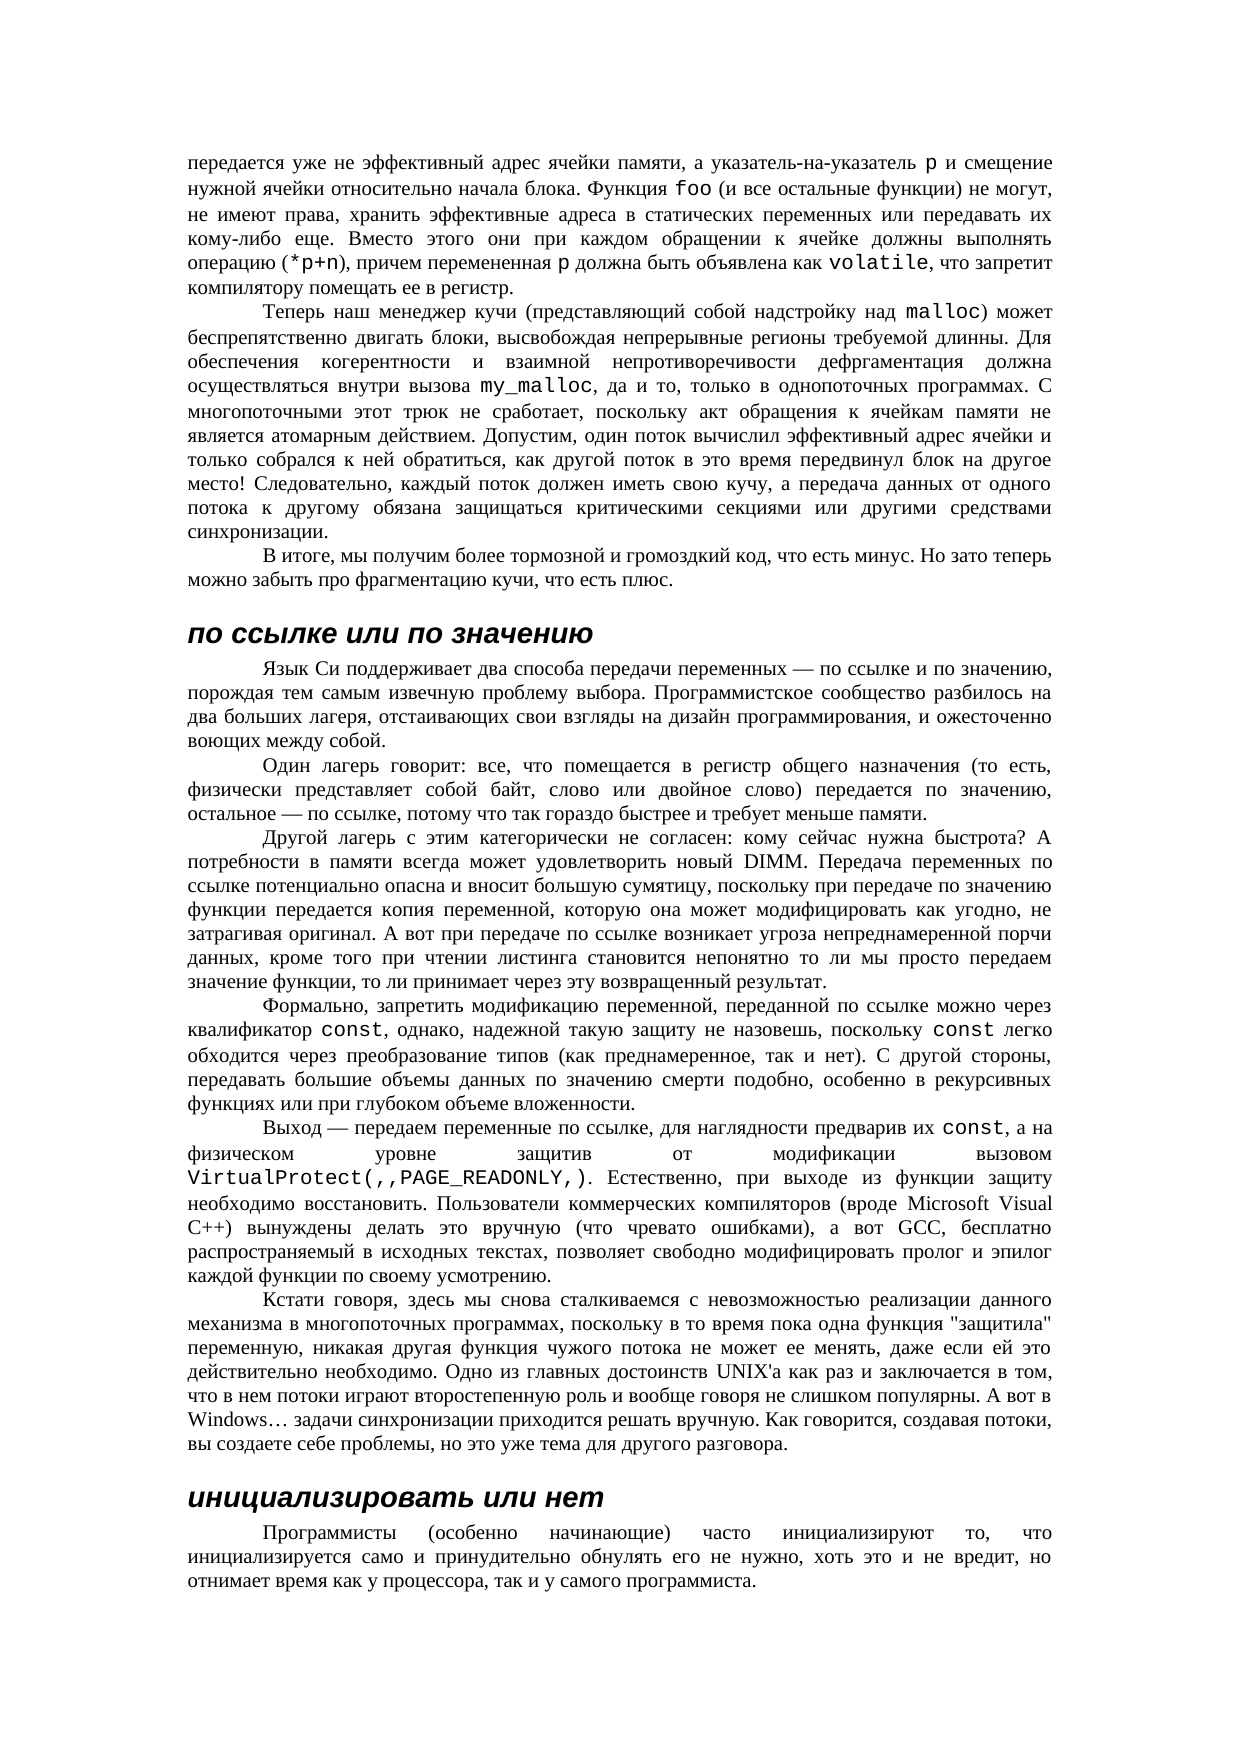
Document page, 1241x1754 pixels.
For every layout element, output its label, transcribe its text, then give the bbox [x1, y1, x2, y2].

text Программисты (особенно начинающие) часто инициализируют то, что инициализируется само и принудительно обнулять его не нужно, хоть это и не вредит, но отнимает время как у процессора, так и у самого программиста. [187, 1520, 1053, 1592]
text Теперь наш менеджер кучи (представляющий собой надстройку над malloc) может беспрепятственно двигать блоки, высвобождая непрерывные регионы требуемой длинны. Для обеспечения когерентности и взаимной непротиворечивости дефргаментация должна осуществляться внутри вызова my_malloc, да и то, только в однопоточных программах. С многопоточными этот трюк не сработает, поскольку акт обращения к ячейкам памяти не является атомарным действием. Допустим, один поток вычислил эффективный адрес ячейки и только собрался к ней обратиться, как другой поток в это время передвинул блок на другое место! Следовательно, каждый поток должен иметь свою кучу, а передача данных от одного потока к другому обязана защищаться критическими секциями или другими средствами синхронизации. [187, 299, 1053, 543]
text Язык Си поддерживает два способа передачи переменных — по ссылке и по значению, порождая тем самым извечную проблему выбора. Программистское сообщество разбилось на два больших лагеря, отстаивающих свои взгляды на дизайн программирования, и ожесточенно воющих между собой. [187, 656, 1053, 752]
subtitle инициализировать или нет [187, 1480, 1053, 1514]
text Один лагерь говорит: все, что помещается в регистр общего назначения (то есть, физически представляет собой байт, слово или двойное слово) передается по значению, остальное — по ссылке, потому что так гораздо быстрее и требует меньше памяти. [187, 752, 1053, 825]
text В итоге, мы получим более тормозной и громоздкий код, что есть минус. Но зато теперь можно забыть про фрагментацию кучи, что есть плюс. [187, 543, 1053, 591]
text передается уже не эффективный адрес ячейки памяти, а указатель-на-указатель p и смещение нужной ячейки относительно начала блока. Функция foo (и все остальные функции) не могут, не имеют права, хранить эффективные адреса в статических переменных или передавать их кому-либо еще. Вместо этого они при каждом обращении к ячейке должны выполнять операцию (*p+n), причем перемененная p должна быть объявлена как volatile, что запретит компилятору помещать ее в регистр. [187, 150, 1053, 299]
text Выход — передаем переменные по ссылке, для наглядности предварив их const, а на физическом уровне защитив от модификации вызовом VirtualProtect(,,PAGE_READONLY,). Естественно, при выходе из функции защиту необходимо восстановить. Пользователи коммерческих компиляторов (вроде Microsoft Visual C++) вынуждены делать это вручную (что чревато ошибками), а вот GCC, бесплатно распространяемый в исходных текстах, позволяет свободно модифицировать пролог и эпилог каждой функции по своему усмотрению. [187, 1115, 1053, 1287]
text Другой лагерь с этим категорически не согласен: кому сейчас нужна быстрота? А потребности в памяти всегда может удовлетворить новый DIMM. Передача переменных по ссылке потенциально опасна и вносит большую сумятицу, поскольку при передаче по значению функции передается копия переменной, которую она может модифицировать как угодно, не затрагивая оригинал. А вот при передаче по ссылке возникает угроза непреднамеренной порчи данных, кроме того при чтении листинга становится непонятно то ли мы просто передаем значение функции, то ли принимает через эту возвращенный результат. [187, 825, 1053, 993]
subtitle по ссылке или по значению [187, 616, 1053, 650]
text Формально, запретить модификацию переменной, переданной по ссылке можно через квалификатор const, однако, надежной такую защиту не назовешь, поскольку const легко обходится через преобразование типов (как преднамеренное, так и нет). С другой стороны, передавать большие объемы данных по значению смерти подобно, особенно в рекурсивных функциях или при глубоком объеме вложенности. [187, 993, 1053, 1115]
text Кстати говоря, здесь мы снова сталкиваемся с невозможностью реализации данного механизма в многопоточных программах, поскольку в то время пока одна функция "защитила" переменную, никакая другая функция чужого потока не может ее менять, даже если ей это действительно необходимо. Одно из главных достоинств UNIX'а как раз и заключается в том, что в нем потоки играют второстепенную роль и вообще говоря не слишком популярны. А вот в Windows… задачи синхронизации приходится решать вручную. Как говорится, создавая потоки, вы создаете себе проблемы, но это уже тема для другого разговора. [187, 1287, 1053, 1455]
